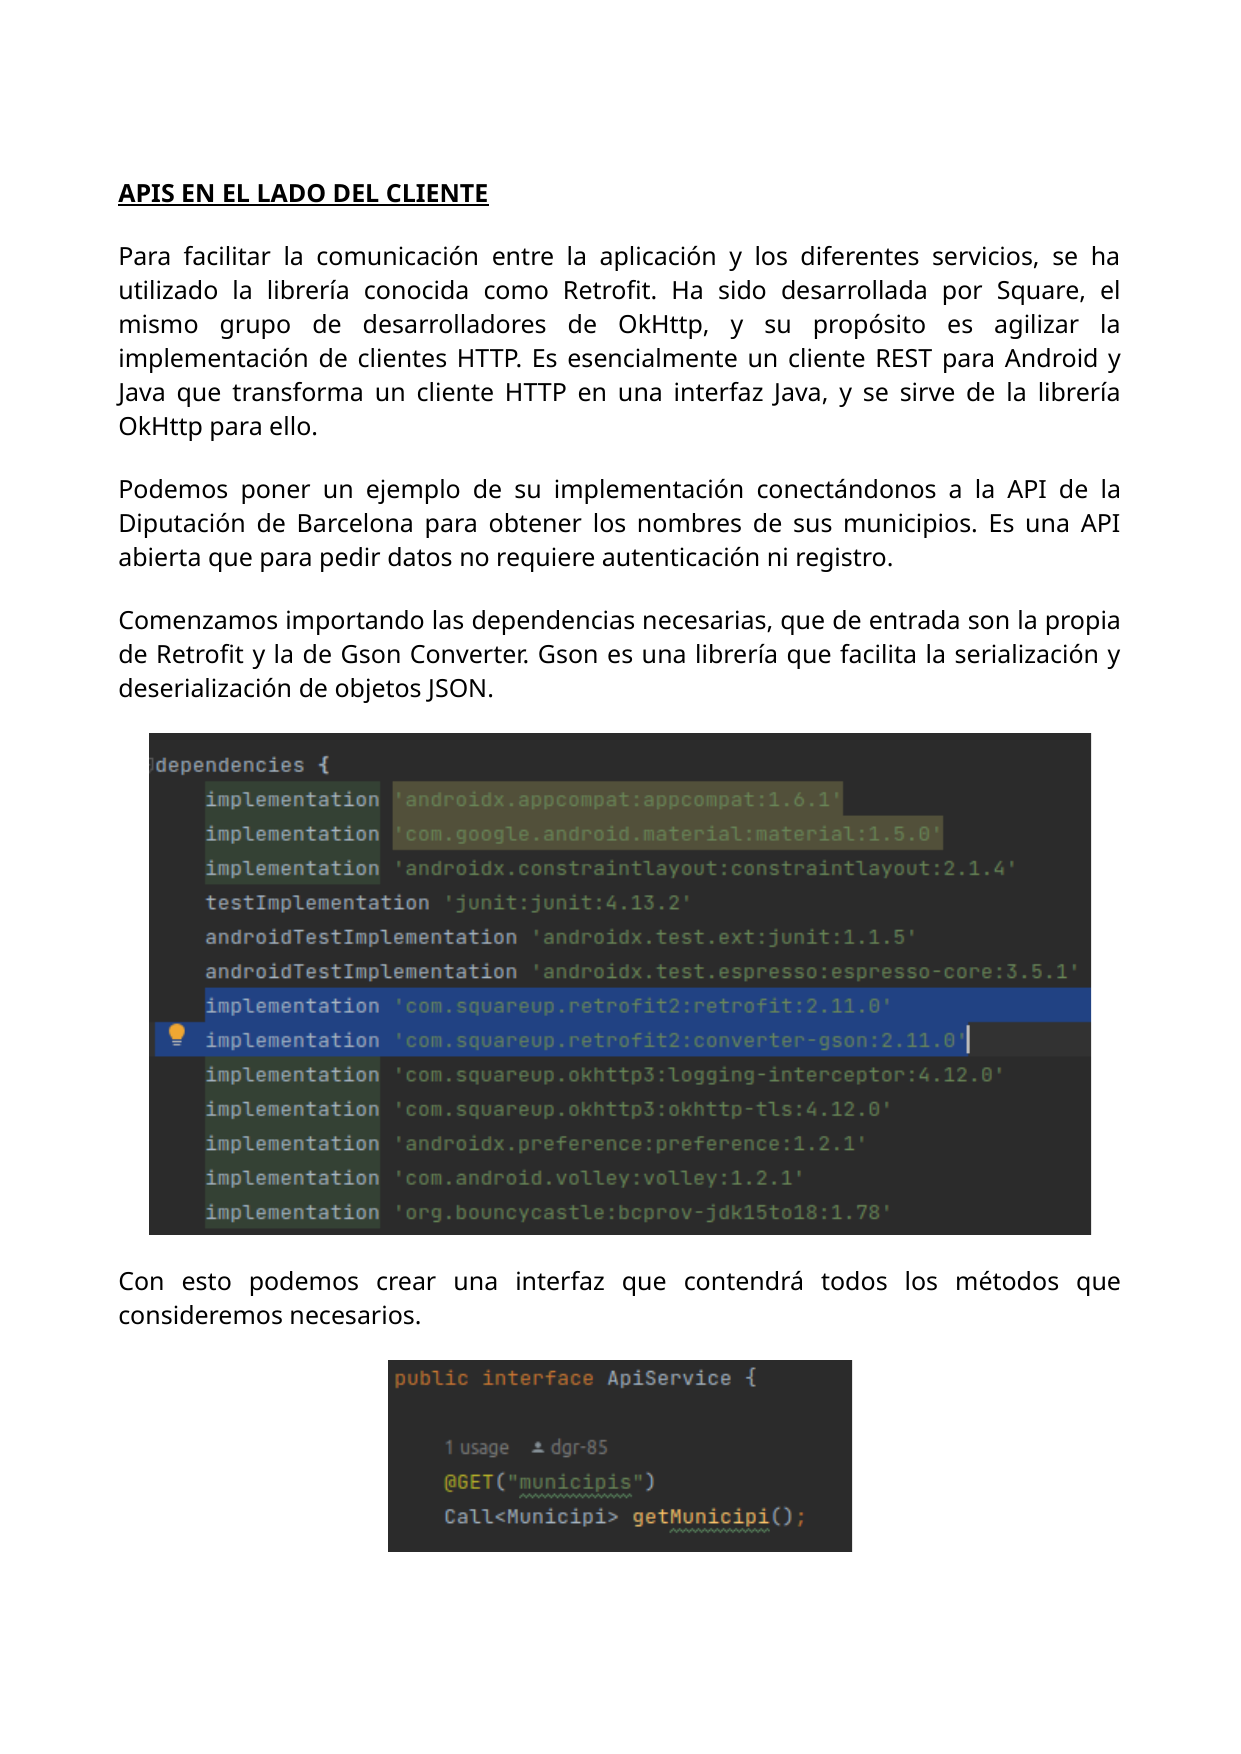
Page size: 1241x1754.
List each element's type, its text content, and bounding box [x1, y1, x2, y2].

text Para facilitar la comunicación entre la aplicación y los diferentes servicios, se ha utilizado la librería conocida como Retrofit. Ha sido desarrollada por Square, el mismo grupo de desarrolladores de OkHttp, y su propósito es agilizar la implementación de clientes HTTP. Es esencialmente un cliente REST para Android y Java que transforma un cliente HTTP en una interfaz Java, y se sirve de la librería OkHttp para ello. [118, 238, 1122, 443]
text APIS EN EL LADO DEL CLIENTE [118, 176, 1122, 210]
text Con esto podemos crear una interfaz que contendrá todos los métodos que consideremos necesarios. [118, 1264, 1122, 1332]
picture [388, 1360, 853, 1552]
text Podemos poner un ejemplo de su implementación conectándonos a la API de la Diputación de Barcelona para obtener los nombres de sus municipios. Es una API abierta que para pedir datos no requiere autenticación ni registro. [118, 472, 1122, 574]
picture [149, 733, 1092, 1235]
text Comenzamos importando las dependencias necesarias, que de entrada son la propia de Retrofit y la de Gson Converter. Gson es una librería que facilita la serialización y deserialización de objetos JSON. [118, 602, 1122, 705]
